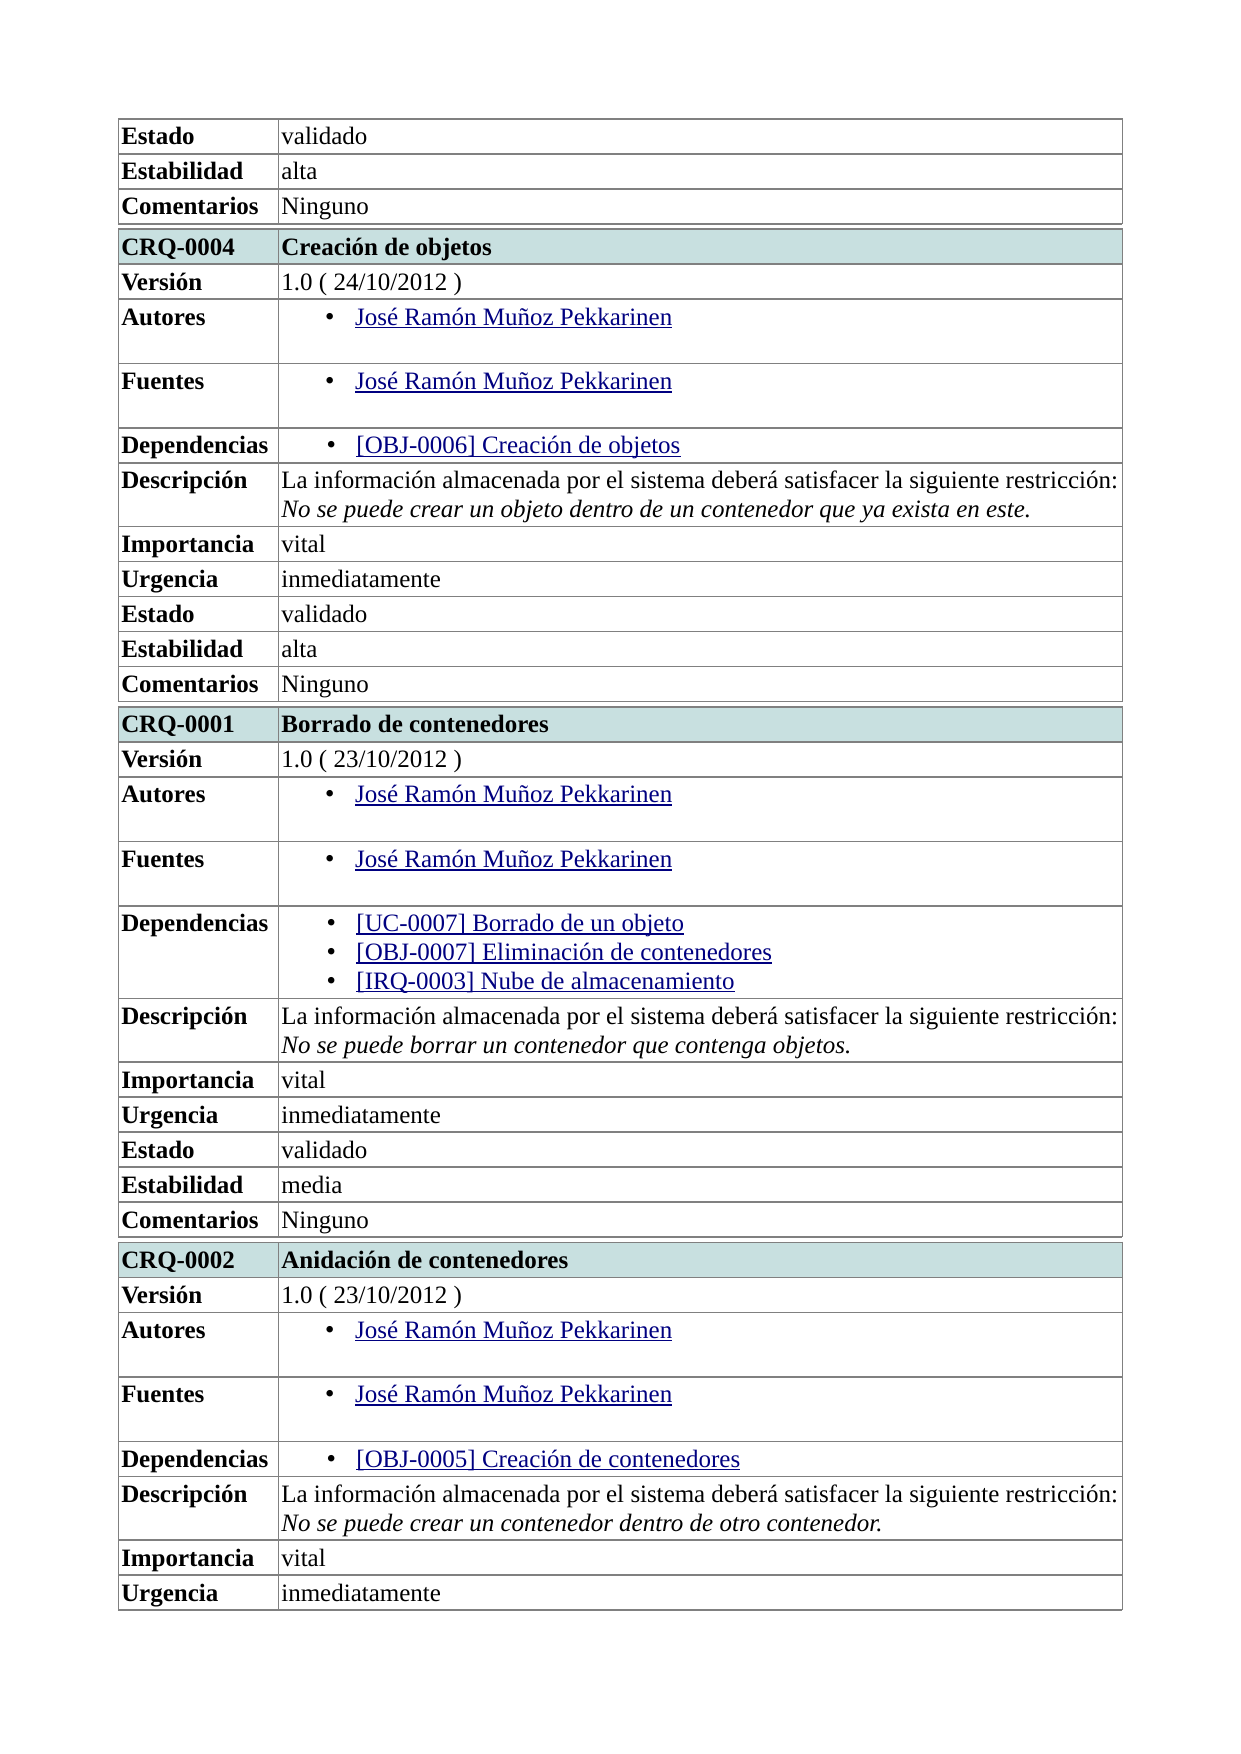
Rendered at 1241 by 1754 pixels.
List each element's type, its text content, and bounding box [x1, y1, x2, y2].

table_cell Urgencia [119, 562, 278, 596]
table_cell La información almacenada por el sistema deberá satisfacer la siguiente restricción: No se puede crear un objeto dentro de un contenedor que ya exista en este. [279, 464, 1122, 526]
table_cell Versión [119, 265, 278, 298]
table_cell José Ramón Muñoz Pekkarinen [279, 1313, 1122, 1376]
table_cell [UC-0007] Borrado de un objeto [OBJ-0007] Eliminación de contenedores [IRQ-0003] Nube de almacenamiento [279, 907, 1122, 998]
table_cell Importancia [119, 527, 278, 561]
table_cell José Ramón Muñoz Pekkarinen [279, 842, 1122, 905]
table_cell validado [279, 597, 1122, 631]
table_cell Estabilidad [119, 1168, 278, 1201]
table_cell Comentarios [119, 1203, 278, 1236]
table_cell Fuentes [119, 364, 278, 427]
table_cell Descripción [119, 999, 278, 1061]
table_cell Estado [119, 597, 278, 631]
table_cell Autores [119, 778, 278, 841]
table_cell Versión [119, 1278, 278, 1312]
table_cell 1.0 ( 23/10/2012 ) [279, 743, 1122, 776]
table_cell Dependencias [119, 429, 278, 462]
table_cell Comentarios [119, 667, 278, 701]
table_header Anidación de contenedores [279, 1243, 1122, 1277]
table_cell Urgencia [119, 1098, 278, 1131]
table_cell vital [279, 1063, 1122, 1096]
table_cell Descripción [119, 1477, 278, 1539]
table_cell Estabilidad [119, 632, 278, 666]
table_cell media [279, 1168, 1122, 1201]
table_cell Importancia [119, 1063, 278, 1096]
table_cell Importancia [119, 1541, 278, 1574]
table_header CRQ-0002 [119, 1243, 278, 1277]
table_cell Estabilidad [119, 155, 278, 188]
table_cell José Ramón Muñoz Pekkarinen [279, 778, 1122, 841]
table_cell José Ramón Muñoz Pekkarinen [279, 300, 1122, 363]
table_cell Urgencia [119, 1576, 278, 1609]
table_cell Autores [119, 1313, 278, 1376]
table_cell [OBJ-0006] Creación de objetos [279, 429, 1122, 462]
table_cell validado [279, 1133, 1122, 1166]
table_header Borrado de contenedores [279, 708, 1122, 741]
table_cell alta [279, 155, 1122, 188]
table_cell La información almacenada por el sistema deberá satisfacer la siguiente restricción: No se puede crear un contenedor dentro de otro contenedor. [279, 1477, 1122, 1539]
table_cell inmediatamente [279, 1576, 1122, 1609]
table_header CRQ-0004 [119, 230, 278, 263]
table_cell Fuentes [119, 842, 278, 905]
table_cell inmediatamente [279, 1098, 1122, 1131]
table_cell 1.0 ( 24/10/2012 ) [279, 265, 1122, 298]
table_cell Descripción [119, 464, 278, 526]
table_cell vital [279, 527, 1122, 561]
table_cell Autores [119, 300, 278, 363]
table_cell [OBJ-0005] Creación de contenedores [279, 1442, 1122, 1476]
table_header CRQ-0001 [119, 708, 278, 741]
table_cell José Ramón Muñoz Pekkarinen [279, 1378, 1122, 1441]
table_cell vital [279, 1541, 1122, 1574]
table_cell Estado [119, 120, 278, 153]
table_cell Comentarios [119, 190, 278, 223]
table_cell Dependencias [119, 1442, 278, 1476]
table_cell validado [279, 120, 1122, 153]
table_cell Ninguno [279, 667, 1122, 701]
table_cell alta [279, 632, 1122, 666]
table_cell Estado [119, 1133, 278, 1166]
table_cell Versión [119, 743, 278, 776]
table_cell Fuentes [119, 1378, 278, 1441]
table_cell inmediatamente [279, 562, 1122, 596]
table_cell Dependencias [119, 907, 278, 998]
table_header Creación de objetos [279, 230, 1122, 263]
table_cell La información almacenada por el sistema deberá satisfacer la siguiente restricción: No se puede borrar un contenedor que contenga objetos. [279, 999, 1122, 1061]
table_cell José Ramón Muñoz Pekkarinen [279, 364, 1122, 427]
table_cell Ninguno [279, 1203, 1122, 1236]
table_cell Ninguno [279, 190, 1122, 223]
table_cell 1.0 ( 23/10/2012 ) [279, 1278, 1122, 1312]
